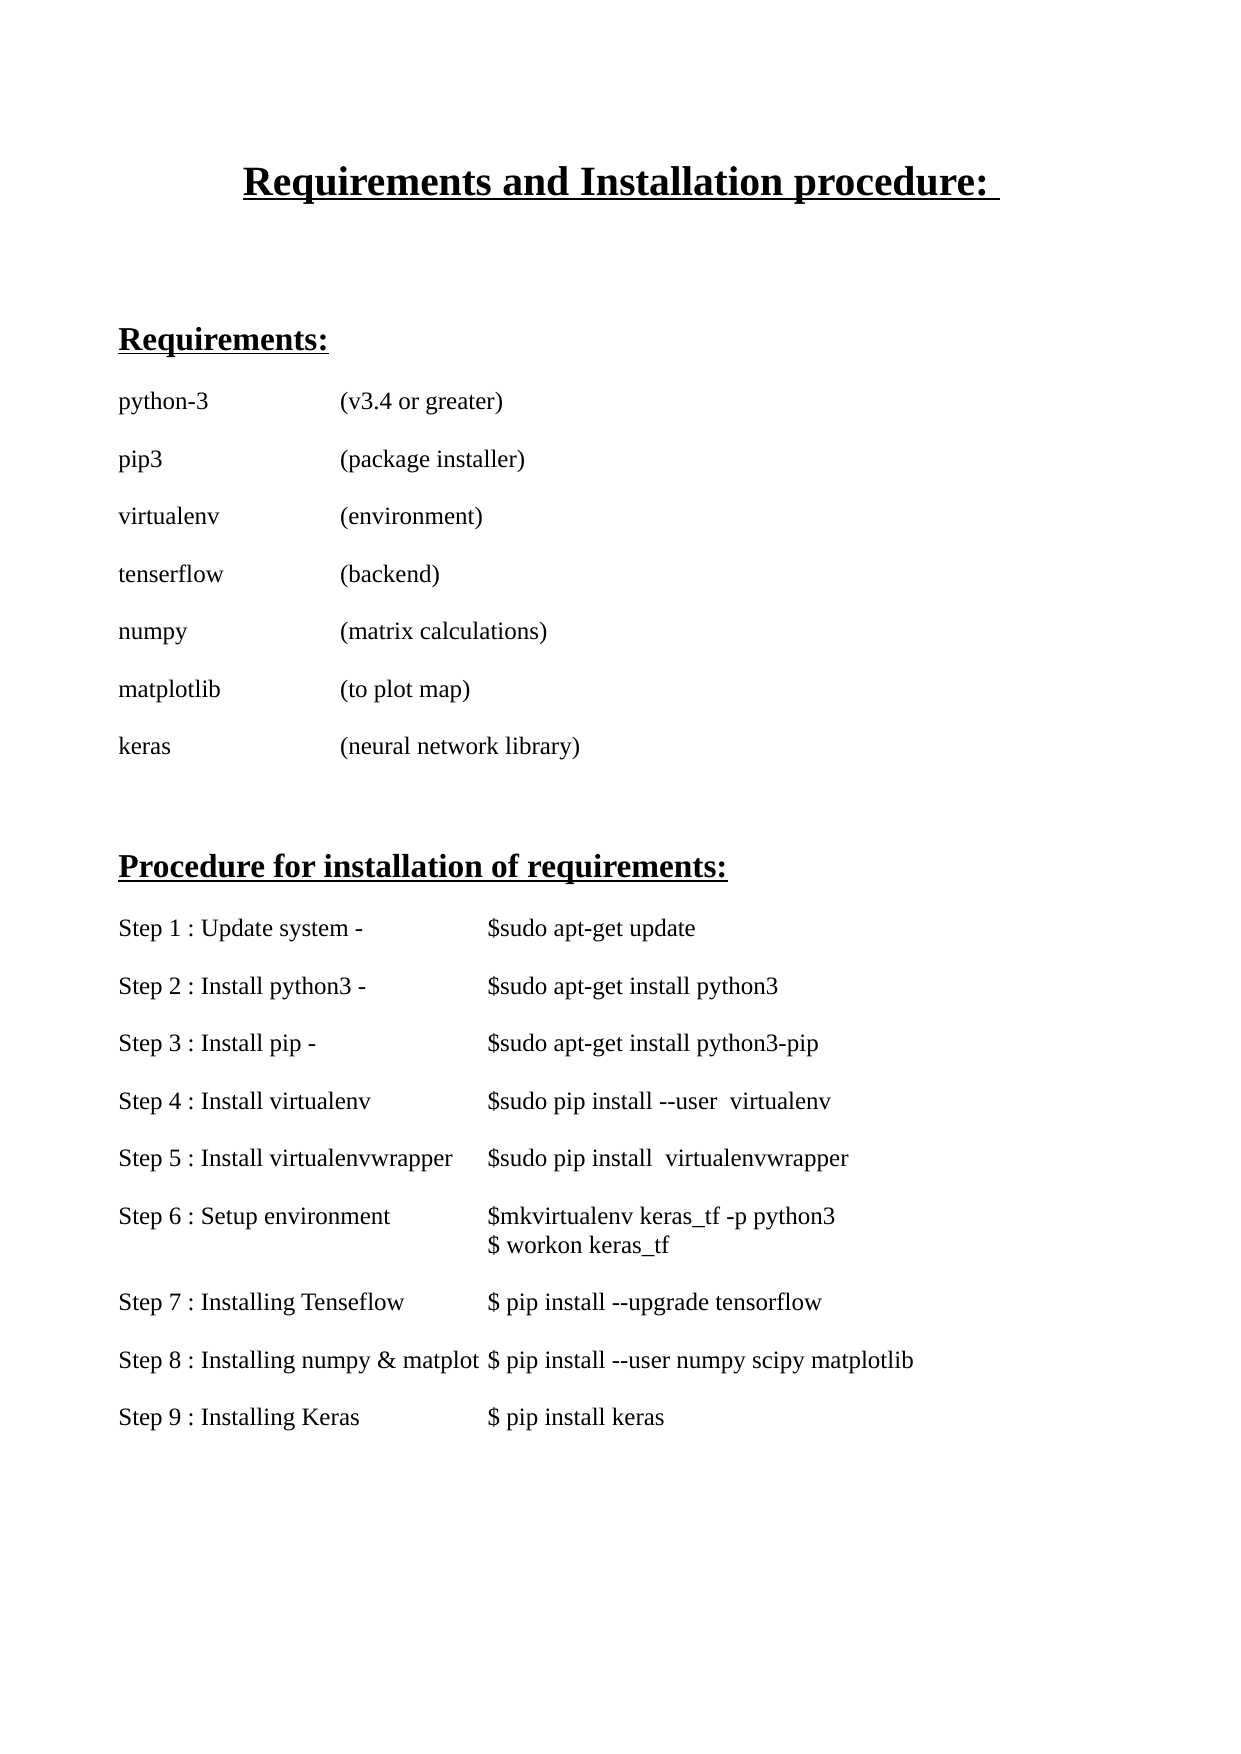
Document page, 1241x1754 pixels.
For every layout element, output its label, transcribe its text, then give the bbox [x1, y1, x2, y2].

text keras (neural network library) [118, 731, 1122, 760]
text tenserflow (backend) [118, 559, 1122, 588]
text Step 3 : Install pip - $sudo apt-get install python3-pip [118, 1028, 1122, 1057]
text Step 2 : Install python3 - $sudo apt-get install python3 [118, 971, 1122, 1000]
text Requirements: [118, 319, 1122, 358]
text virtualenv (environment) [118, 501, 1122, 530]
text $ workon keras_tf [118, 1230, 1122, 1258]
text Step 6 : Setup environment $mkvirtualenv keras_tf -p python3 [118, 1201, 1122, 1230]
text matplotlib (to plot map) [118, 674, 1122, 703]
text Step 4 : Install virtualenv $sudo pip install --user virtualenv [118, 1086, 1122, 1115]
text numpy (matrix calculations) [118, 616, 1122, 645]
text Step 8 : Installing numpy & matplot $ pip install --user numpy scipy matplotlib [118, 1345, 1122, 1373]
text Step 7 : Installing Tenseflow $ pip install --upgrade tensorflow [118, 1287, 1122, 1316]
text Step 1 : Update system - $sudo apt-get update [118, 913, 1122, 942]
text python-3 (v3.4 or greater) [118, 386, 1122, 415]
text Procedure for installation of requirements: [118, 846, 1122, 885]
text Step 9 : Installing Keras $ pip install keras [118, 1402, 1122, 1431]
text Step 5 : Install virtualenvwrapper $sudo pip install virtualenvwrapper [118, 1143, 1122, 1172]
text pip3 (package installer) [118, 444, 1122, 473]
text Requirements and Installation procedure: [118, 156, 1122, 204]
